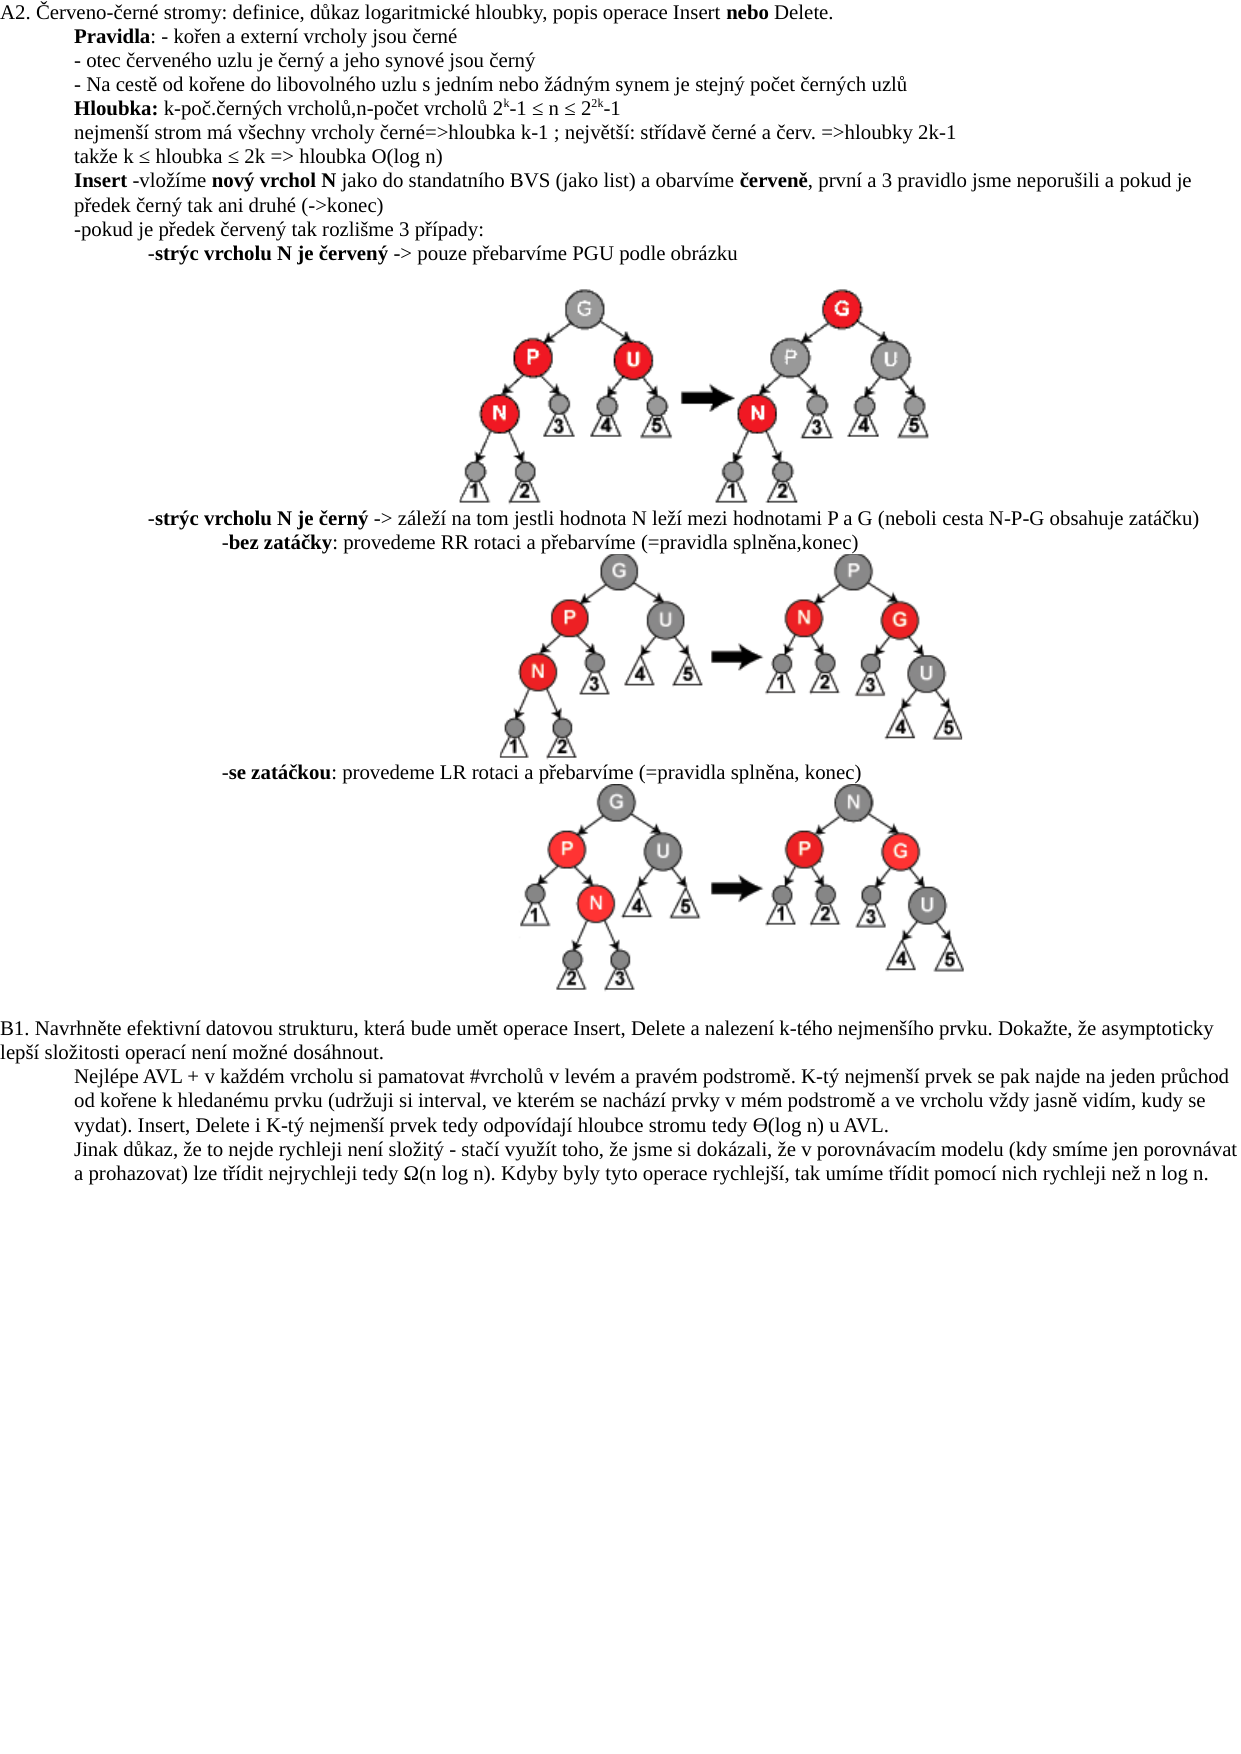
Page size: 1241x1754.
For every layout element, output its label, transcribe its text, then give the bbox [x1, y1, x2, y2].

text Pravidla: - kořen a externí vrcholy jsou černé [74, 24, 1240, 48]
text Insert -vložíme nový vrchol N jako do standatního BVS (jako list) a obarvíme červeně, první a 3 pravidlo jsme neporušili a pokud je předek černý tak ani druhé (->konec) [74, 168, 1240, 217]
text nejmenší strom má všechny vrcholy černé=>hloubka k-1 ; největší: střídavě černé a červ. =>hloubky 2k-1 [74, 120, 1240, 144]
text -strýc vrcholu N je černý -> záleží na tom jestli hodnota N leží mezi hodnotami P a G (neboli cesta N-P-G obsahuje zatáčku) [148, 506, 1240, 530]
text - otec červeného uzlu je černý a jeho synové jsou černý [74, 48, 1240, 72]
text takže k ≤ hloubka ≤ 2k => hloubka O(log n) [74, 144, 1240, 168]
text -pokud je předek červený tak rozlišme 3 případy: [74, 217, 1240, 241]
text Jinak důkaz, že to nejde rychleji není složitý - stačí využít toho, že jsme si dokázali, že v porovnávacím modelu (kdy smíme jen porovnávat a prohazovat) lze třídit nejrychleji tedy Ω(n log n). Kdyby byly tyto operace rychlejší, tak umíme třídit pomocí nich rychleji než n log n. [74, 1137, 1240, 1185]
text -se zatáčkou: provedeme LR rotaci a přebarvíme (=pravidla splněna, konec) [222, 760, 1240, 784]
text B1. Navrhněte efektivní datovou strukturu, která bude umět operace Insert, Delete a nalezení k-tého nejmenšího prvku. Dokažte, že asymptoticky lepší složitosti operací není možné dosáhnout. [0, 1016, 1240, 1064]
text A2. Červeno-černé stromy: definice, důkaz logaritmické hloubky, popis operace Insert nebo Delete. [0, 0, 1240, 24]
text Nejlépe AVL + v každém vrcholu si pamatovat #vrcholů v levém a pravém podstromě. K-tý nejmenší prvek se pak najde na jeden průchod od kořene k hledanému prvku (udržuji si interval, ve kterém se nachází prvky v mém podstromě a ve vrcholu vždy jasně vidím, kudy se vydat). Insert, Delete i K-tý nejmenší prvek tedy odpovídají hloubce stromu tedy Ө(log n) u AVL. [74, 1064, 1240, 1137]
text -strýc vrcholu N je červený -> pouze přebarvíme PGU podle obrázku [148, 241, 1240, 265]
text - Na cestě od kořene do libovolného uzlu s jedním nebo žádným synem je stejný počet černých uzlů [74, 72, 1240, 96]
text -bez zatáčky: provedeme RR rotaci a přebarvíme (=pravidla splněna,konec) [222, 530, 1240, 554]
text Hloubka: k-poč.černých vrcholů,n-počet vrcholů 2k-1 ≤ n ≤ 22k-1 [74, 96, 1240, 120]
